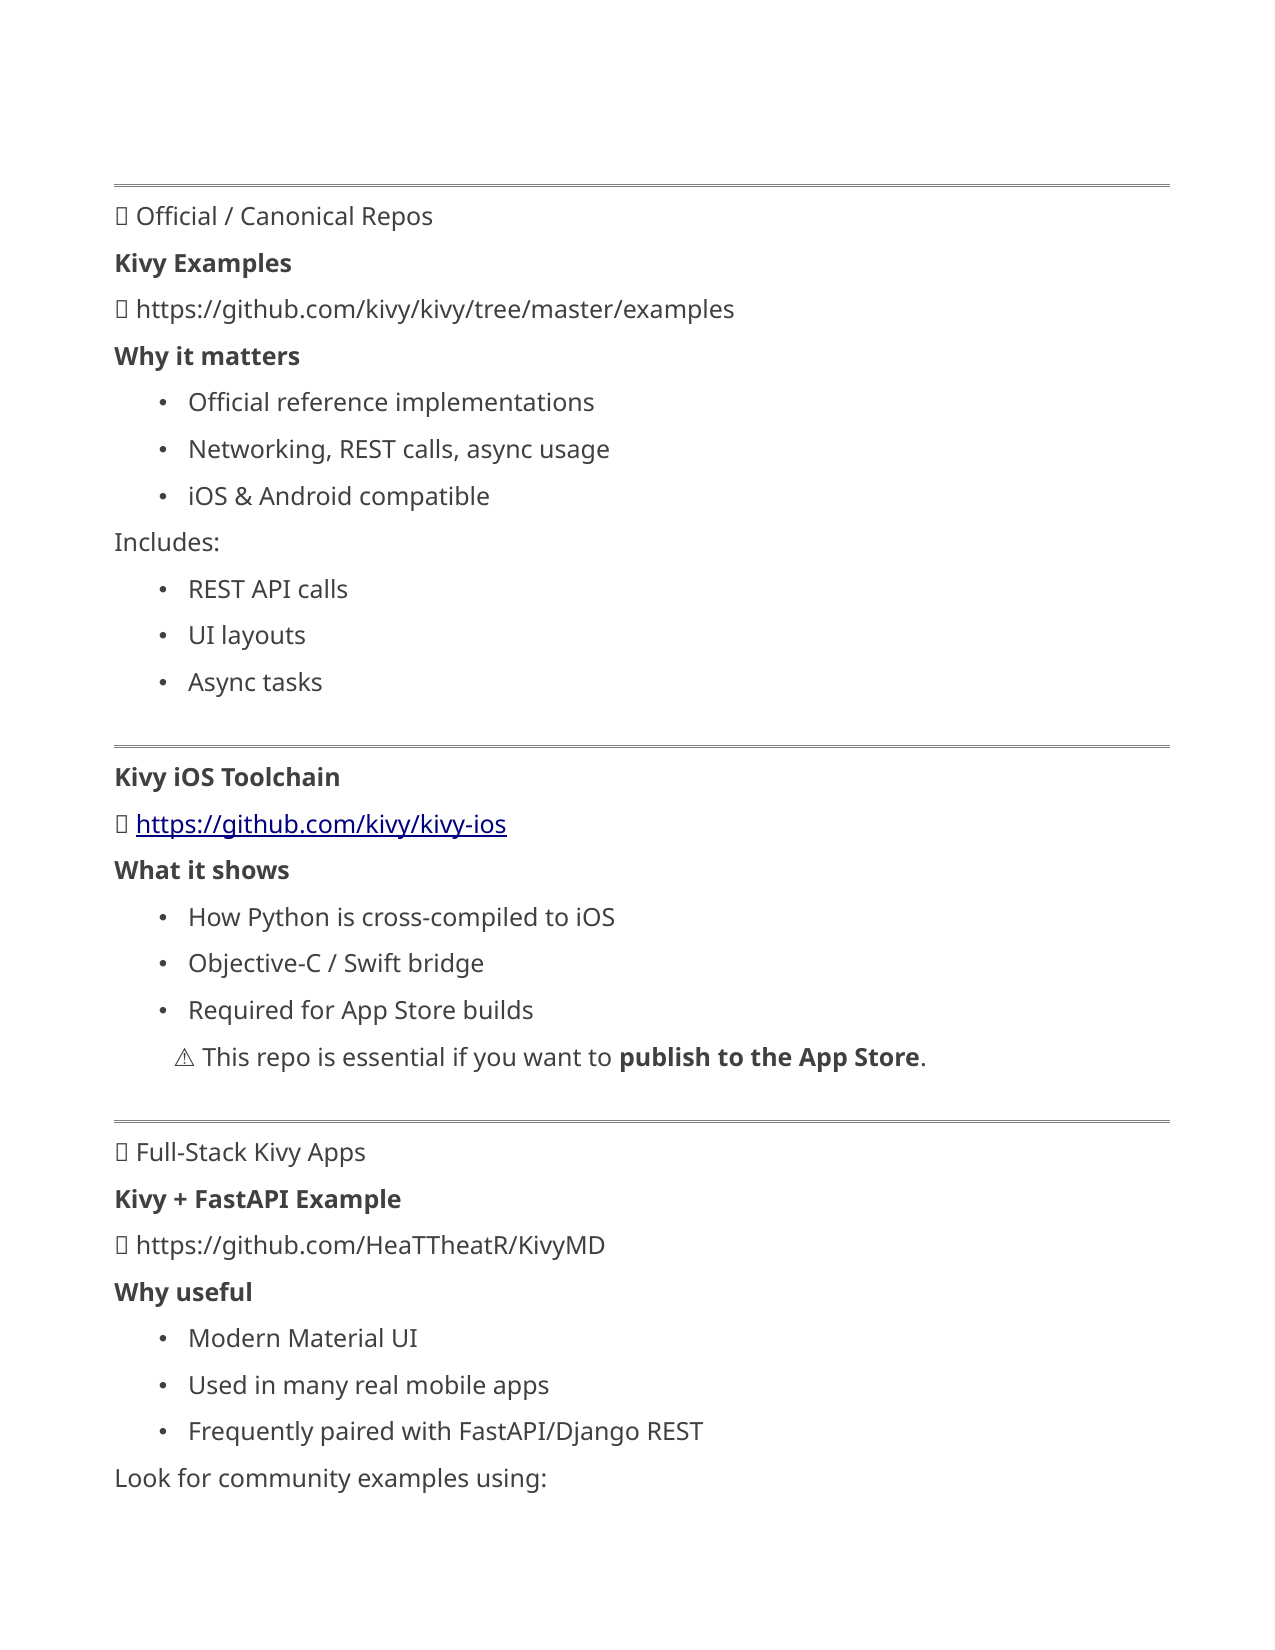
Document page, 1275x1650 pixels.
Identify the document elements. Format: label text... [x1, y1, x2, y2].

text Look for community examples using: [114, 1461, 1170, 1495]
list Frequently paired with FastAPI/Django REST [158, 1414, 1170, 1448]
subtitle 🔹 Official / Canonical Repos [114, 199, 1170, 233]
subtitle Kivy Examples [114, 245, 1170, 279]
list How Python is cross-compiled to iOS [158, 899, 1170, 934]
subtitle Kivy + FastAPI Example [114, 1181, 1170, 1215]
list UI layouts [158, 618, 1170, 652]
text Includes: [114, 525, 1170, 559]
text ⚠️ This repo is essential if you want to publish to the App Store. [173, 1039, 1111, 1073]
list Async tasks [158, 664, 1170, 698]
list Required for App Store builds [158, 993, 1170, 1027]
subtitle Kivy iOS Toolchain [114, 760, 1170, 794]
subtitle 🔹 Full-Stack Kivy Apps [114, 1135, 1170, 1169]
text What it shows [114, 853, 1170, 887]
text 🔗 https://github.com/kivy/kivy/tree/master/examples [114, 292, 1170, 326]
list Used in many real mobile apps [158, 1367, 1170, 1402]
list Official reference implementations [158, 385, 1170, 419]
list Networking, REST calls, async usage [158, 432, 1170, 466]
text Why it matters [114, 338, 1170, 373]
text 🔗 https://github.com/kivy/kivy-ios [114, 806, 1170, 841]
list Modern Material UI [158, 1321, 1170, 1355]
text 🔗 https://github.com/HeaTTheatR/KivyMD [114, 1228, 1170, 1262]
list iOS & Android compatible [158, 478, 1170, 512]
text Why useful [114, 1274, 1170, 1308]
list REST API calls [158, 571, 1170, 605]
list Objective-C / Swift bridge [158, 946, 1170, 980]
